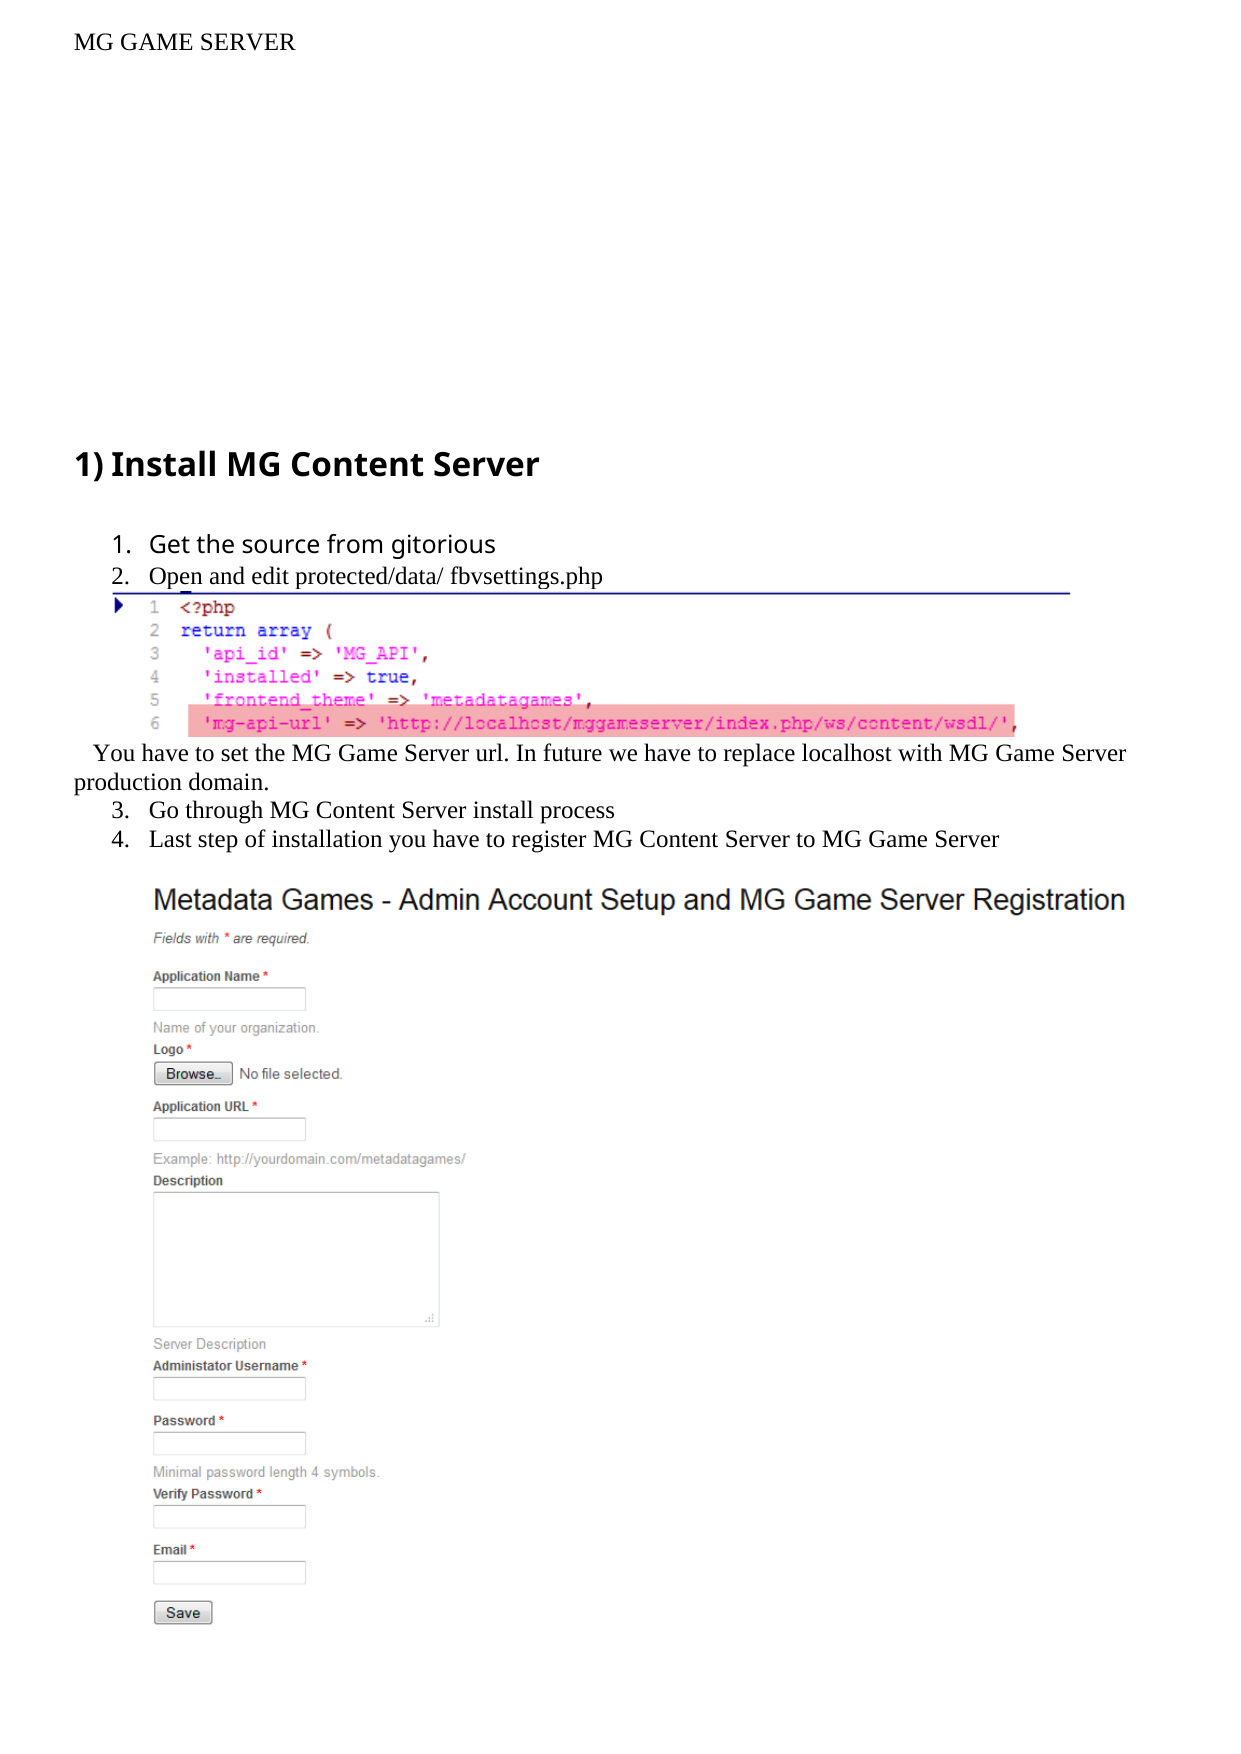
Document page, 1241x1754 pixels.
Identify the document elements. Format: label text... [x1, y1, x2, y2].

list Last step of installation you have to register MG Content Server to MG Game Server [111, 824, 1203, 853]
text You have to set the MG Game Server url. In future we have to replace localhost with MG Game Server production domain. [73, 738, 1203, 795]
subtitle Install MG Content Server [73, 441, 1203, 486]
list Go through MG Content Server install process [111, 795, 1203, 824]
list Get the source from gitorious [111, 527, 1203, 561]
list Open and edit protected/data/ fbvsettings.php [111, 561, 1203, 589]
picture [112, 591, 1071, 737]
picture [150, 883, 1128, 1633]
